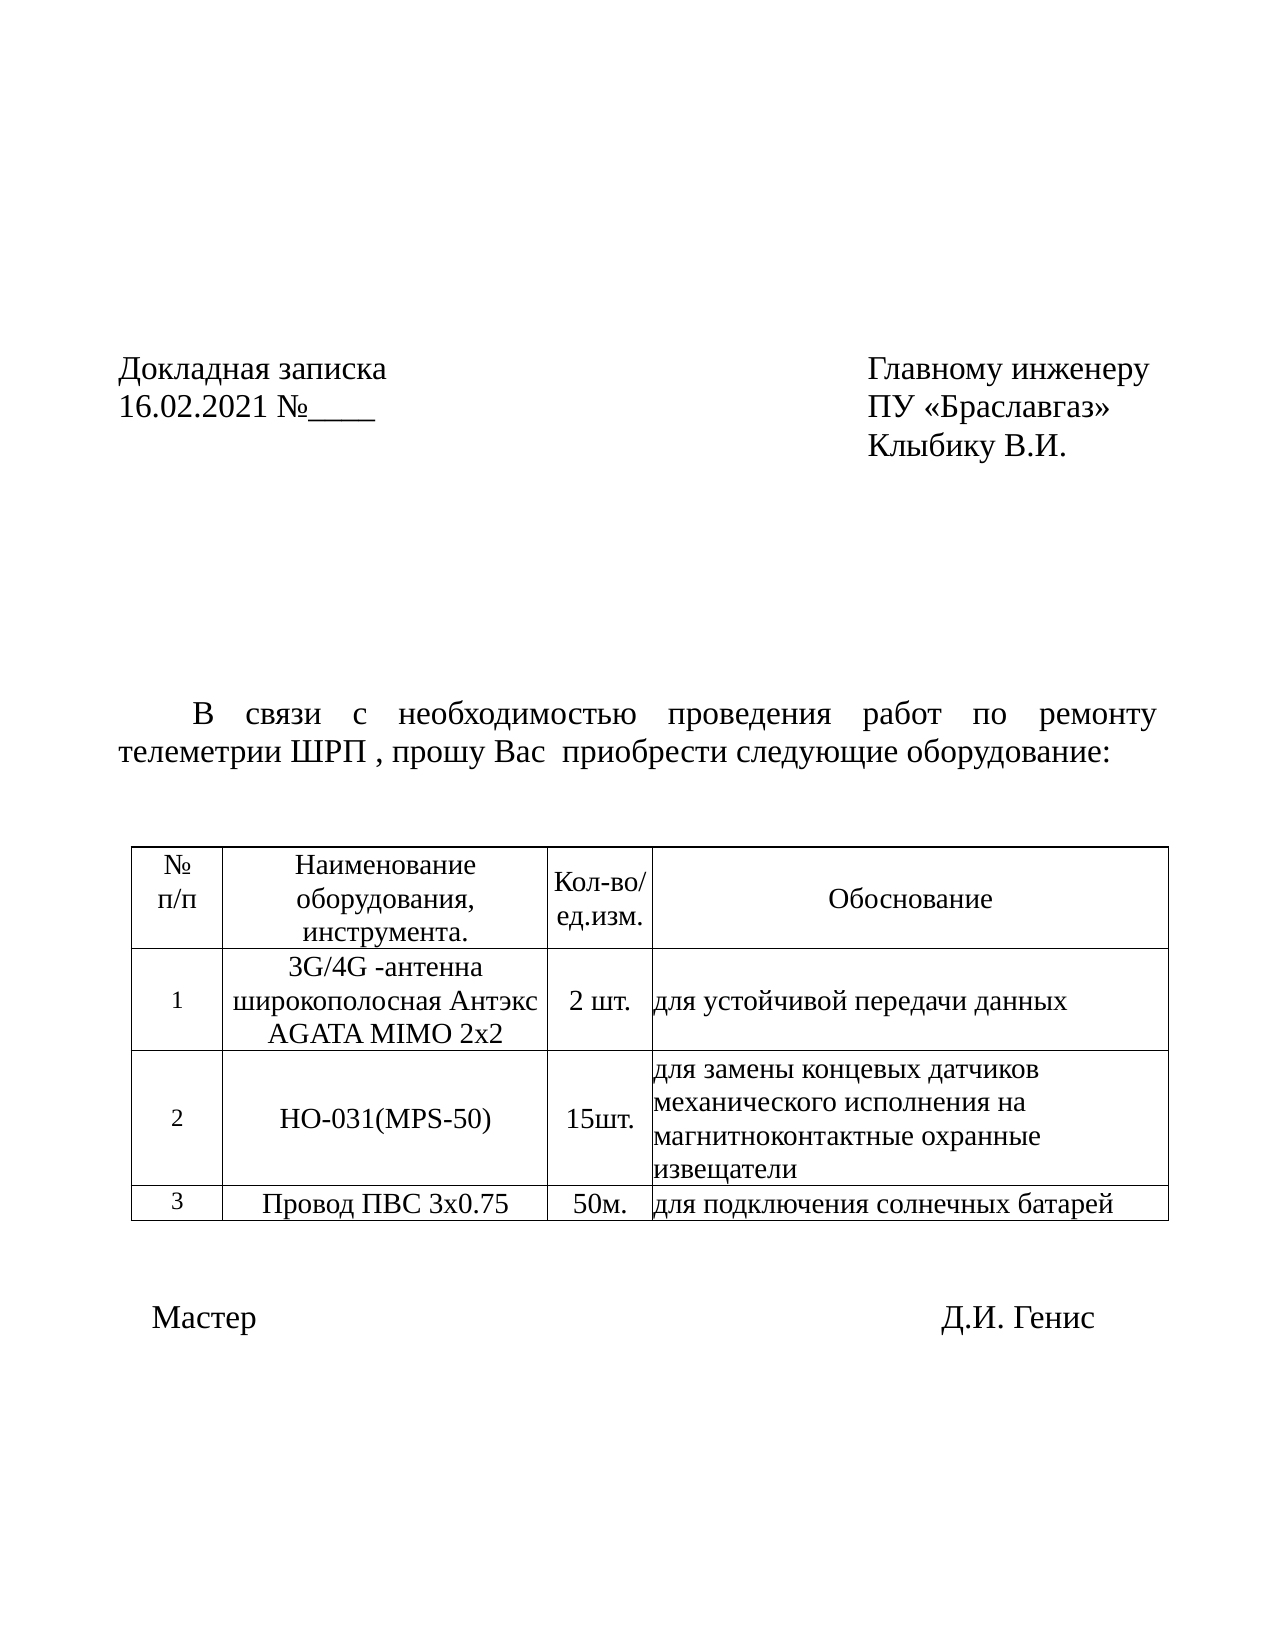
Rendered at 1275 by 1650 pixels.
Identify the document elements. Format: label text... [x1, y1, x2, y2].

table_cell 3G/4G -антенна широкополосная Антэкс AGATA MIMO 2x2 [223, 949, 547, 1050]
table_cell Провод ПВС 3x0.75 [223, 1186, 547, 1219]
table_cell 2 [132, 1051, 222, 1185]
text Мастер Д.И. Генис [118, 1297, 1157, 1336]
table_cell для замены концевых датчиков механического исполнения на магнитноконтактные охранные извещатели [653, 1051, 1168, 1185]
table_cell 15шт. [548, 1051, 652, 1185]
table_header Обоснование [653, 848, 1168, 948]
text Клыбику В.И. [118, 425, 1157, 463]
table_cell 1 [132, 949, 222, 1050]
table_cell HO-031(MPS-50) [223, 1051, 547, 1185]
table_cell 3 [132, 1186, 222, 1219]
text 16.02.2021 №____ ПУ «Браславгаз» [118, 386, 1157, 425]
table_cell 50м. [548, 1186, 652, 1219]
text Докладная записка Главному инженеру [118, 348, 1157, 386]
table_header Кол-во/ ед.изм. [548, 848, 652, 948]
table_cell для подключения солнечных батарей [653, 1186, 1168, 1219]
table_header № п/п [132, 848, 222, 948]
table_cell 2 шт. [548, 949, 652, 1050]
table_cell для устойчивой передачи данных [653, 949, 1168, 1050]
table_header Наименование оборудования, инструмента. [223, 848, 547, 948]
text В связи с необходимостью проведения работ по ремонту телеметрии ШРП , прошу Вас приобрести следующие оборудование: [118, 693, 1157, 770]
